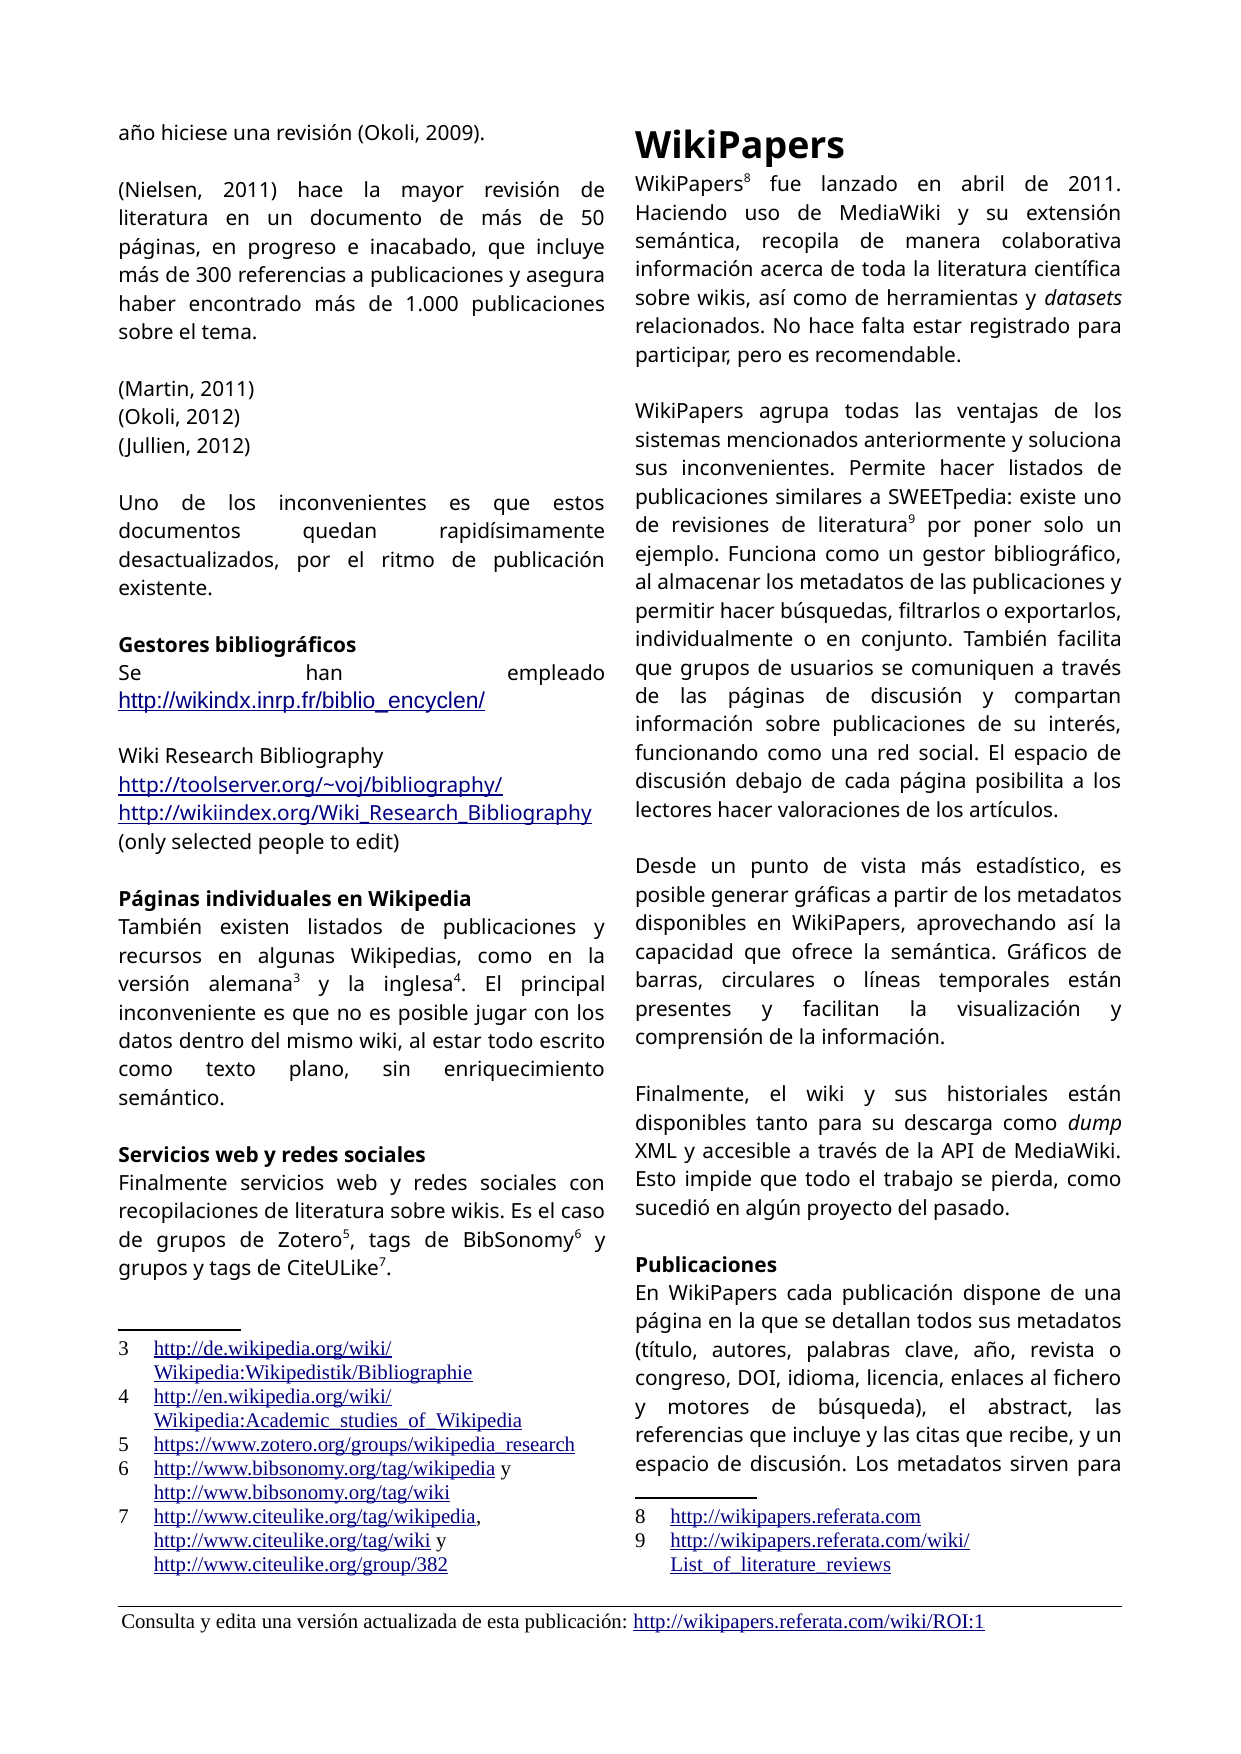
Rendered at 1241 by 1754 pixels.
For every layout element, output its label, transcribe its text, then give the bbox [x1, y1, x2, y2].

text Wiki Research Bibliography [118, 742, 605, 770]
text http://en.wikipedia.org/wiki/Wikipedia:Academic_studies_of_Wikipedia [118, 1384, 605, 1432]
text Finalmente, el wiki y sus historiales están disponibles tanto para su descarga como dump XML y accesible a través de la API de MediaWiki. Esto impide que todo el trabajo se pierda, como sucedió en algún proyecto del pasado. [635, 1079, 1122, 1221]
text http://wikiindex.org/Wiki_Research_Bibliography [118, 798, 605, 827]
text Se han empleado http://wikindx.inrp.fr/biblio_encyclen/ [118, 658, 605, 713]
text También existen listados de publicaciones y recursos en algunas Wikipedias, como en la versión alemana y la inglesa. El principal inconveniente es que no es posible jugar con los datos dentro del mismo wiki, al estar todo escrito como texto plano, sin enriquecimiento semántico. [118, 912, 605, 1111]
text http://toolserver.org/~voj/bibliography/ [118, 770, 605, 798]
text Gestores bibliográficos [118, 630, 605, 658]
text Páginas individuales en Wikipedia [118, 884, 605, 912]
text WikiPapers fue lanzado en abril de 2011. Haciendo uso de MediaWiki y su extensión semántica, recopila de manera colaborativa información acerca de toda la literatura científica sobre wikis, así como de herramientas y datasets relacionados. No hace falta estar registrado para participar, pero es recomendable. [635, 169, 1122, 368]
text WikiPapers agrupa todas las ventajas de los sistemas mencionados anteriormente y soluciona sus inconvenientes. Permite hacer listados de publicaciones similares a SWEETpedia: existe uno de revisiones de literatura por poner solo un ejemplo. Funciona como un gestor bibliográfico, al almacenar los metadatos de las publicaciones y permitir hacer búsquedas, filtrarlos o exportarlos, individualmente o en conjunto. También facilita que grupos de usuarios se comuniquen a través de las páginas de discusión y compartan información sobre publicaciones de su interés, funcionando como una red social. El espacio de discusión debajo de cada página posibilita a los lectores hacer valoraciones de los artículos. [635, 397, 1122, 823]
text http://wikipapers.referata.com/wiki/List_of_literature_reviews [635, 1528, 1122, 1576]
text http://wikipapers.referata.com [635, 1504, 1122, 1528]
text Uno de los inconvenientes es que estos documentos quedan rapidísimamente desactualizados, por el ritmo de publicación existente. [118, 488, 605, 602]
text http://www.bibsonomy.org/tag/wikipedia y http://www.bibsonomy.org/tag/wiki [118, 1456, 605, 1504]
text http://www.citeulike.org/tag/wikipedia, http://www.citeulike.org/tag/wiki y http://www.citeulike.org/group/382 [118, 1504, 605, 1576]
text En WikiPapers cada publicación dispone de una página en la que se detallan todos sus metadatos (título, autores, palabras clave, año, revista o congreso, DOI, idioma, licencia, enlaces al fichero y motores de búsqueda), el abstract, las referencias que incluye y las citas que recibe, y un espacio de discusión. Los metadatos sirven para [635, 1278, 1122, 1477]
text Servicios web y redes sociales [118, 1140, 605, 1168]
text Desde un punto de vista más estadístico, es posible generar gráficas a partir de los metadatos disponibles en WikiPapers, aprovechando así la capacidad que ofrece la semántica. Gráficos de barras, circulares o líneas temporales están presentes y facilitan la visualización y comprensión de la información. [635, 852, 1122, 1051]
text WikiPapers [635, 118, 1122, 169]
text (Okoli, 2012) [118, 402, 605, 431]
text (Martin, 2011) [118, 374, 605, 402]
text Finalmente servicios web y redes sociales con recopilaciones de literatura sobre wikis. Es el caso de grupos de Zotero, tags de BibSonomy y grupos y tags de CiteULike. [118, 1168, 605, 1282]
text Publicaciones [635, 1250, 1122, 1278]
text (Nielsen, 2011) hace la mayor revisión de literatura en un documento de más de 50 páginas, en progreso e inacabado, que incluye más de 300 referencias a publicaciones y asegura haber encontrado más de 1.000 publicaciones sobre el tema. [118, 175, 605, 346]
text año hiciese una revisión (Okoli, 2009). [118, 118, 605, 147]
text (Jullien, 2012) [118, 431, 605, 459]
text (only selected people to edit) [118, 827, 605, 855]
text https://www.zotero.org/groups/wikipedia_research [118, 1432, 605, 1456]
text http://de.wikipedia.org/wiki/Wikipedia:Wikipedistik/Bibliographie [118, 1336, 605, 1384]
